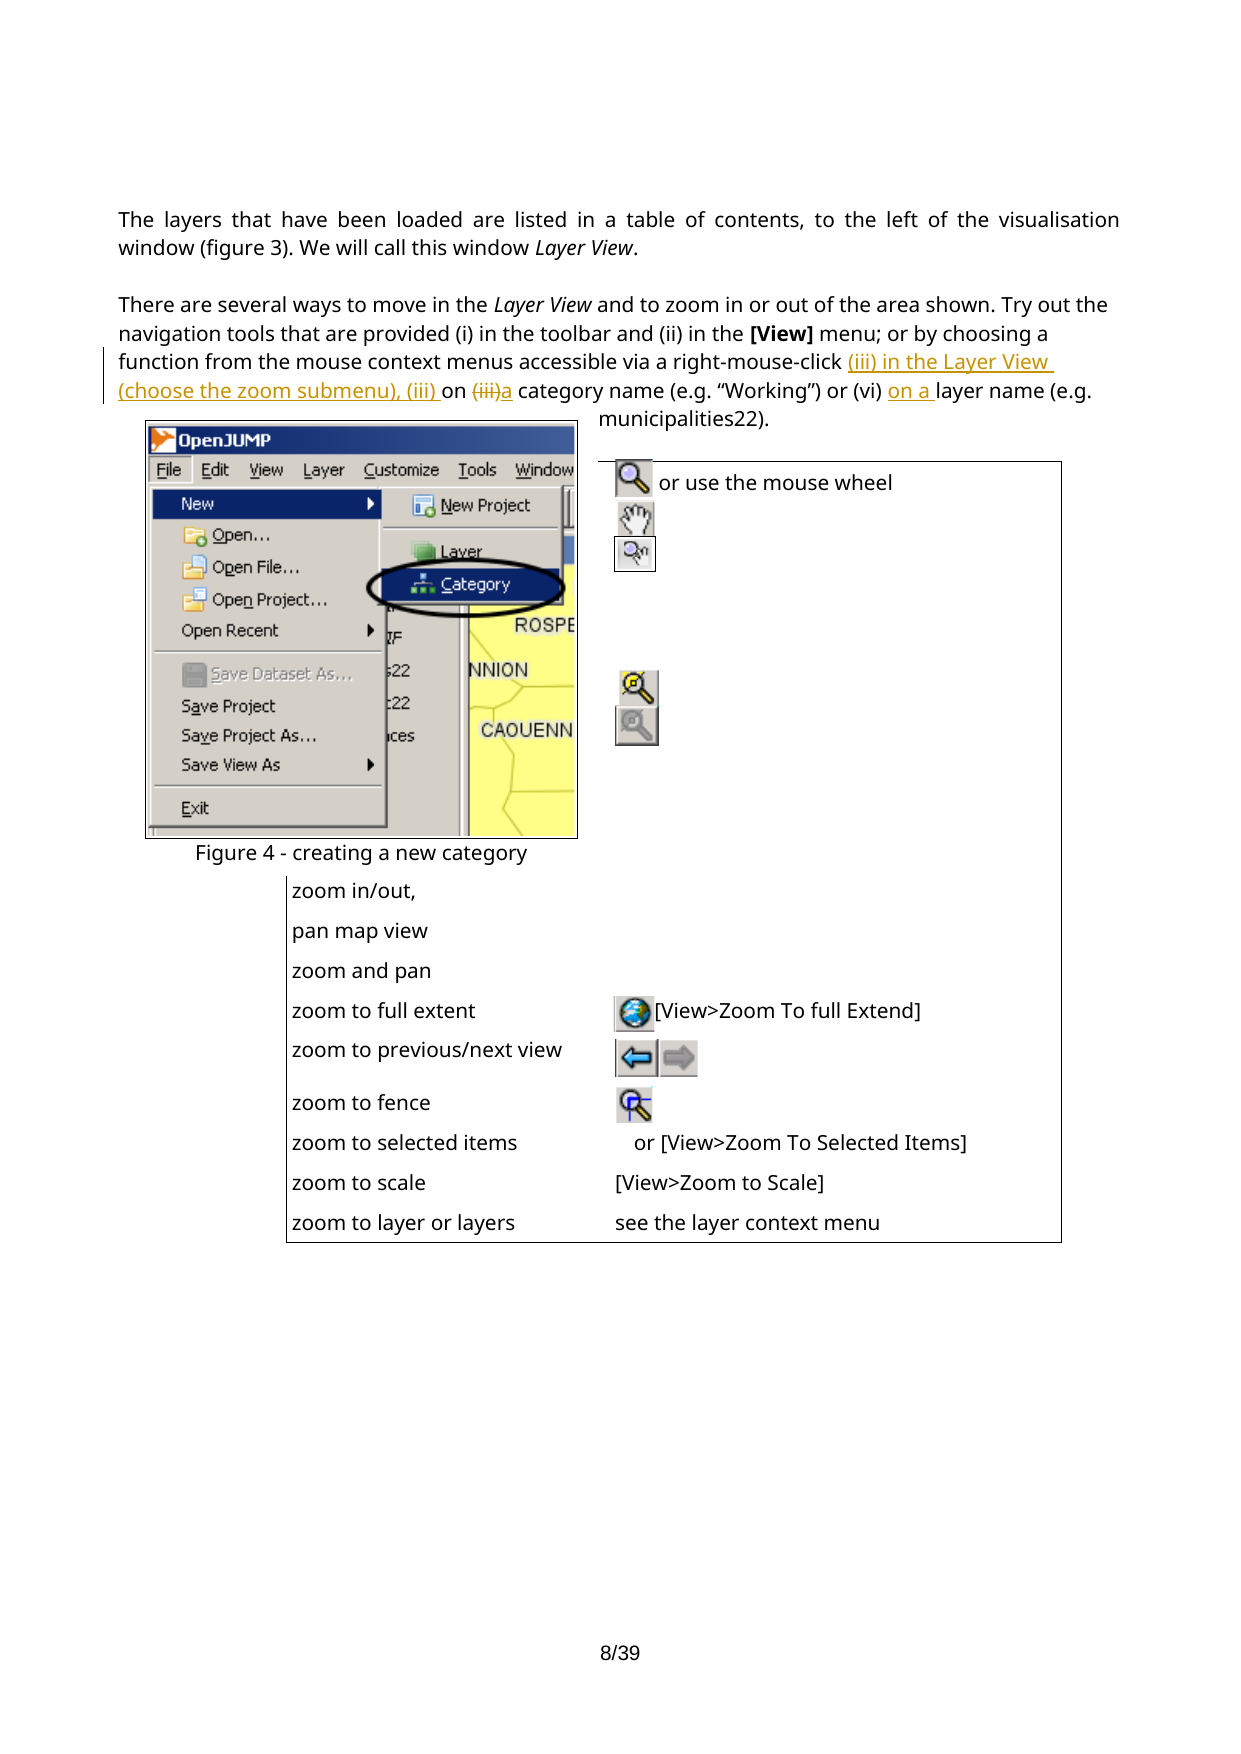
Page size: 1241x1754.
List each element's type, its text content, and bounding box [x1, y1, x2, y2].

text The layers that have been loaded are listed in a table of contents, to the left of the visualisation window (figure 3). We will call this window Layer View. [118, 205, 1122, 262]
table_cell see the layer context menu [609, 1202, 1061, 1242]
table_cell zoom and pan [287, 950, 609, 990]
table_cell zoom to scale [287, 1162, 609, 1202]
picture [615, 1086, 653, 1123]
table_cell [609, 1040, 1061, 1082]
table_cell [609, 1082, 1061, 1122]
text There are several ways to move in the Layer View and to zoom in or out of the area shown. Try out the navigation tools that are provided (i) in the toolbar and (ii) in the [View] menu; or by choosing a function from the mouse context menus accessible via a right-mouse-click (iii) in the Layer View (choose the zoom submenu), (iii) on a category name (e.g. “Working”) or (vi) on a layer name (e.g. municipalities22). [118, 290, 1122, 433]
table_cell or [View>Zoom To full Extend] [609, 990, 1061, 1030]
table_header zoom in/out, [287, 462, 609, 910]
picture [615, 500, 655, 536]
table_header [609, 670, 1061, 910]
picture [617, 539, 652, 569]
table_cell [609, 950, 1061, 990]
table_cell zoom to previous/next view [287, 1030, 609, 1082]
table_cell or [View>Zoom To Selected Items] [609, 1122, 1061, 1162]
picture [615, 459, 653, 497]
picture [147, 422, 575, 836]
text Figure 8 - creating a new category [141, 421, 581, 867]
table_cell zoom to layer or layers [287, 1202, 609, 1242]
table_cell zoom to fence [287, 1082, 609, 1122]
table_cell [View>Zoom to Scale] [609, 1162, 1061, 1202]
picture [613, 996, 655, 1032]
picture [615, 1039, 698, 1077]
table_cell [609, 1030, 1061, 1039]
picture [615, 669, 659, 746]
table_cell pan map view [287, 910, 609, 950]
table_cell zoom to full extent [287, 990, 609, 1030]
table_header or use the mouse wheel [609, 462, 1061, 669]
table_cell [609, 910, 1061, 950]
table_cell zoom to selected items [287, 1122, 609, 1162]
